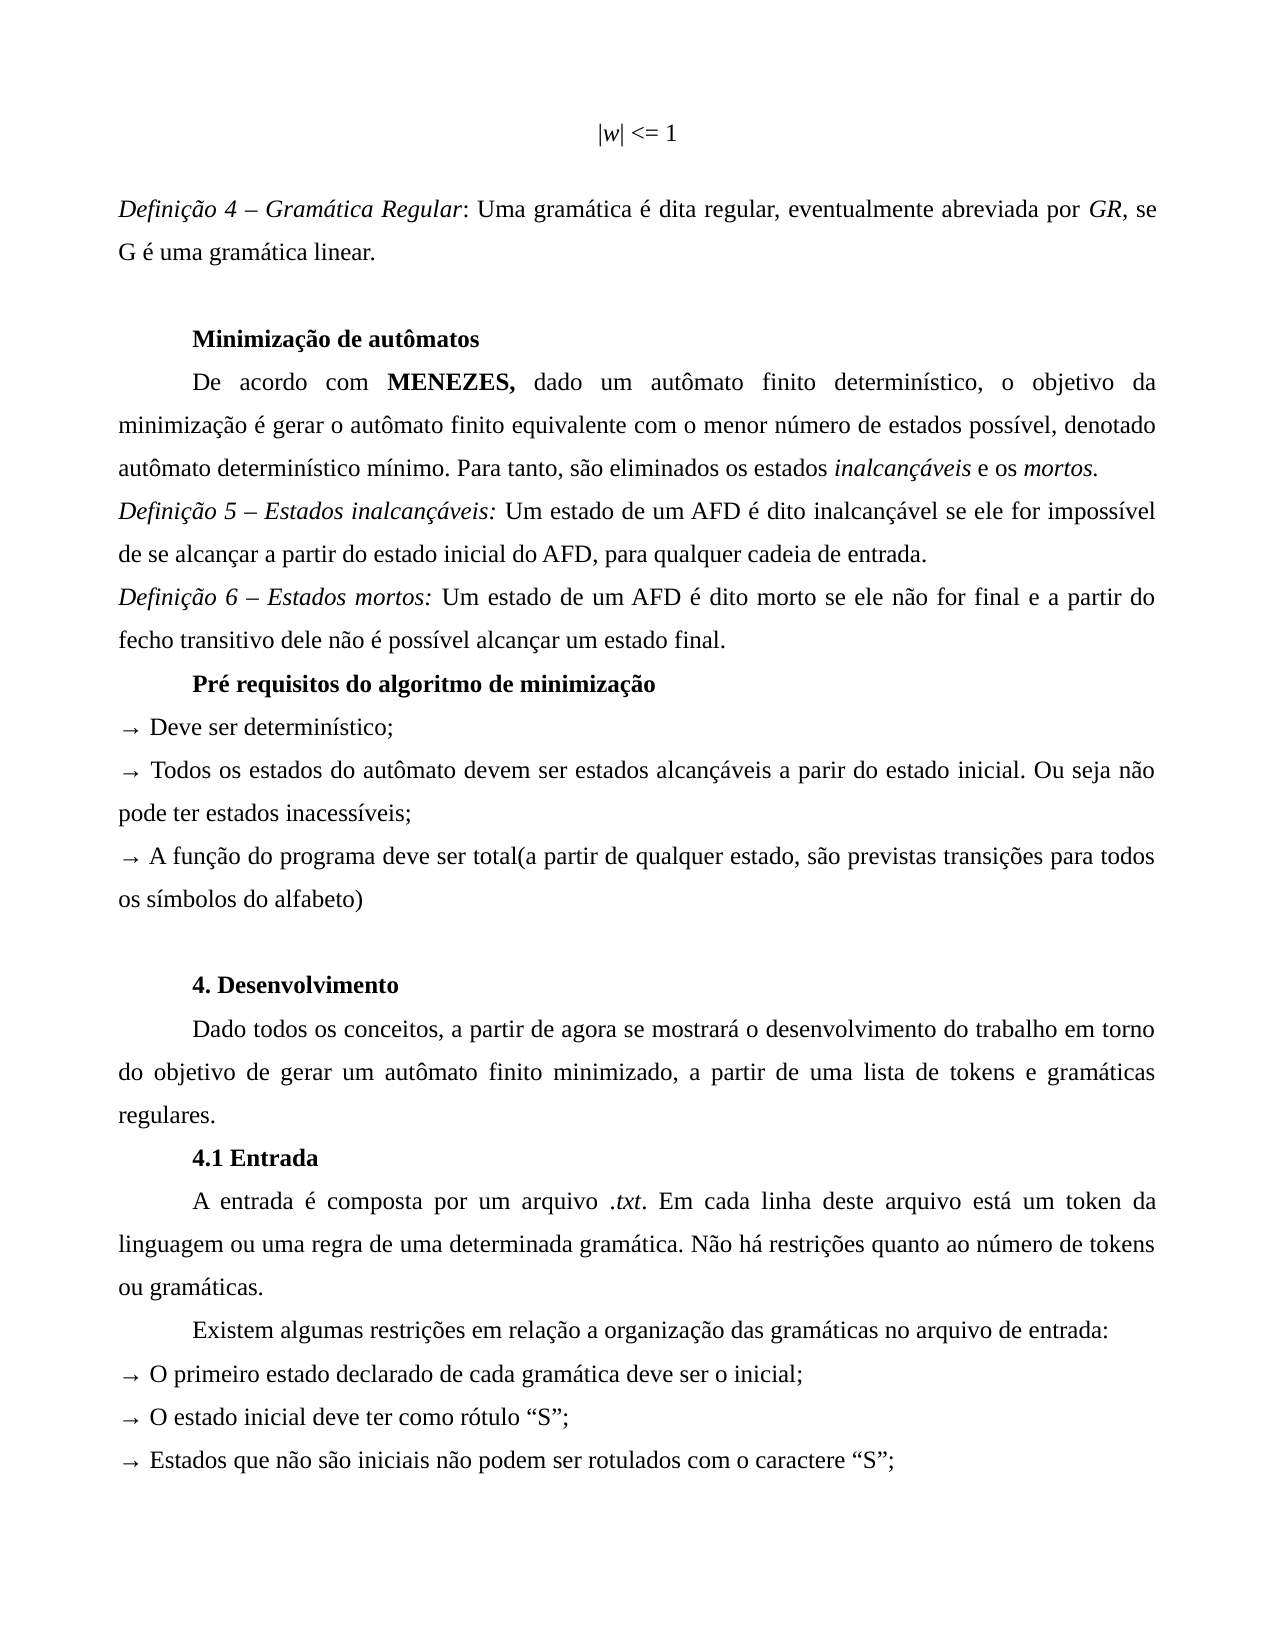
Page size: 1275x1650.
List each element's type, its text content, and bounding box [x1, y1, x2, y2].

text Definição 6 – Estados mortos: Um estado de um AFD é dito morto se ele não for final e a partir do fecho transitivo dele não é possível alcançar um estado final. [118, 582, 1157, 654]
text Dado todos os conceitos, a partir de agora se mostrará o desenvolvimento do trabalho em torno do objetivo de gerar um autômato finito minimizado, a partir de uma lista de tokens e gramáticas regulares. [118, 1014, 1157, 1129]
text De acordo com MENEZES, dado um autômato finito determinístico, o objetivo da minimização é gerar o autômato finito equivalente com o menor número de estados possível, denotado autômato determinístico mínimo. Para tanto, são eliminados os estados inalcançáveis e os mortos. [118, 367, 1157, 482]
text A entrada é composta por um arquivo .txt. Em cada linha deste arquivo está um token da linguagem ou uma regra de uma determinada gramática. Não há restrições quanto ao número de tokens ou gramáticas. [118, 1186, 1157, 1301]
text → Todos os estados do autômato devem ser estados alcançáveis a parir do estado inicial. Ou seja não pode ter estados inacessíveis; [118, 755, 1157, 827]
text Definição 4 – Gramática Regular: Uma gramática é dita regular, eventualmente abreviada por GR, se G é uma gramática linear. [118, 194, 1157, 266]
text → Estados que não são iniciais não podem ser rotulados com o caractere “S”; [118, 1445, 1157, 1474]
text Minimização de autômatos [118, 324, 1157, 352]
text → O estado inicial deve ter como rótulo “S”; [118, 1402, 1157, 1431]
text → O primeiro estado declarado de cada gramática deve ser o inicial; [118, 1359, 1157, 1387]
text |w| <= 1 [118, 118, 1157, 147]
text Pré requisitos do algoritmo de minimização [118, 669, 1157, 697]
text Definição 5 – Estados inalcançáveis: Um estado de um AFD é dito inalcançável se ele for impossível de se alcançar a partir do estado inicial do AFD, para qualquer cadeia de entrada. [118, 496, 1157, 568]
text 4.1 Entrada [118, 1143, 1157, 1172]
text Existem algumas restrições em relação a organização das gramáticas no arquivo de entrada: [118, 1316, 1157, 1344]
text 4. Desenvolvimento [118, 971, 1157, 999]
text → Deve ser determinístico; [118, 712, 1157, 741]
text → A função do programa deve ser total(a partir de qualquer estado, são previstas transições para todos os símbolos do alfabeto) [118, 841, 1157, 913]
